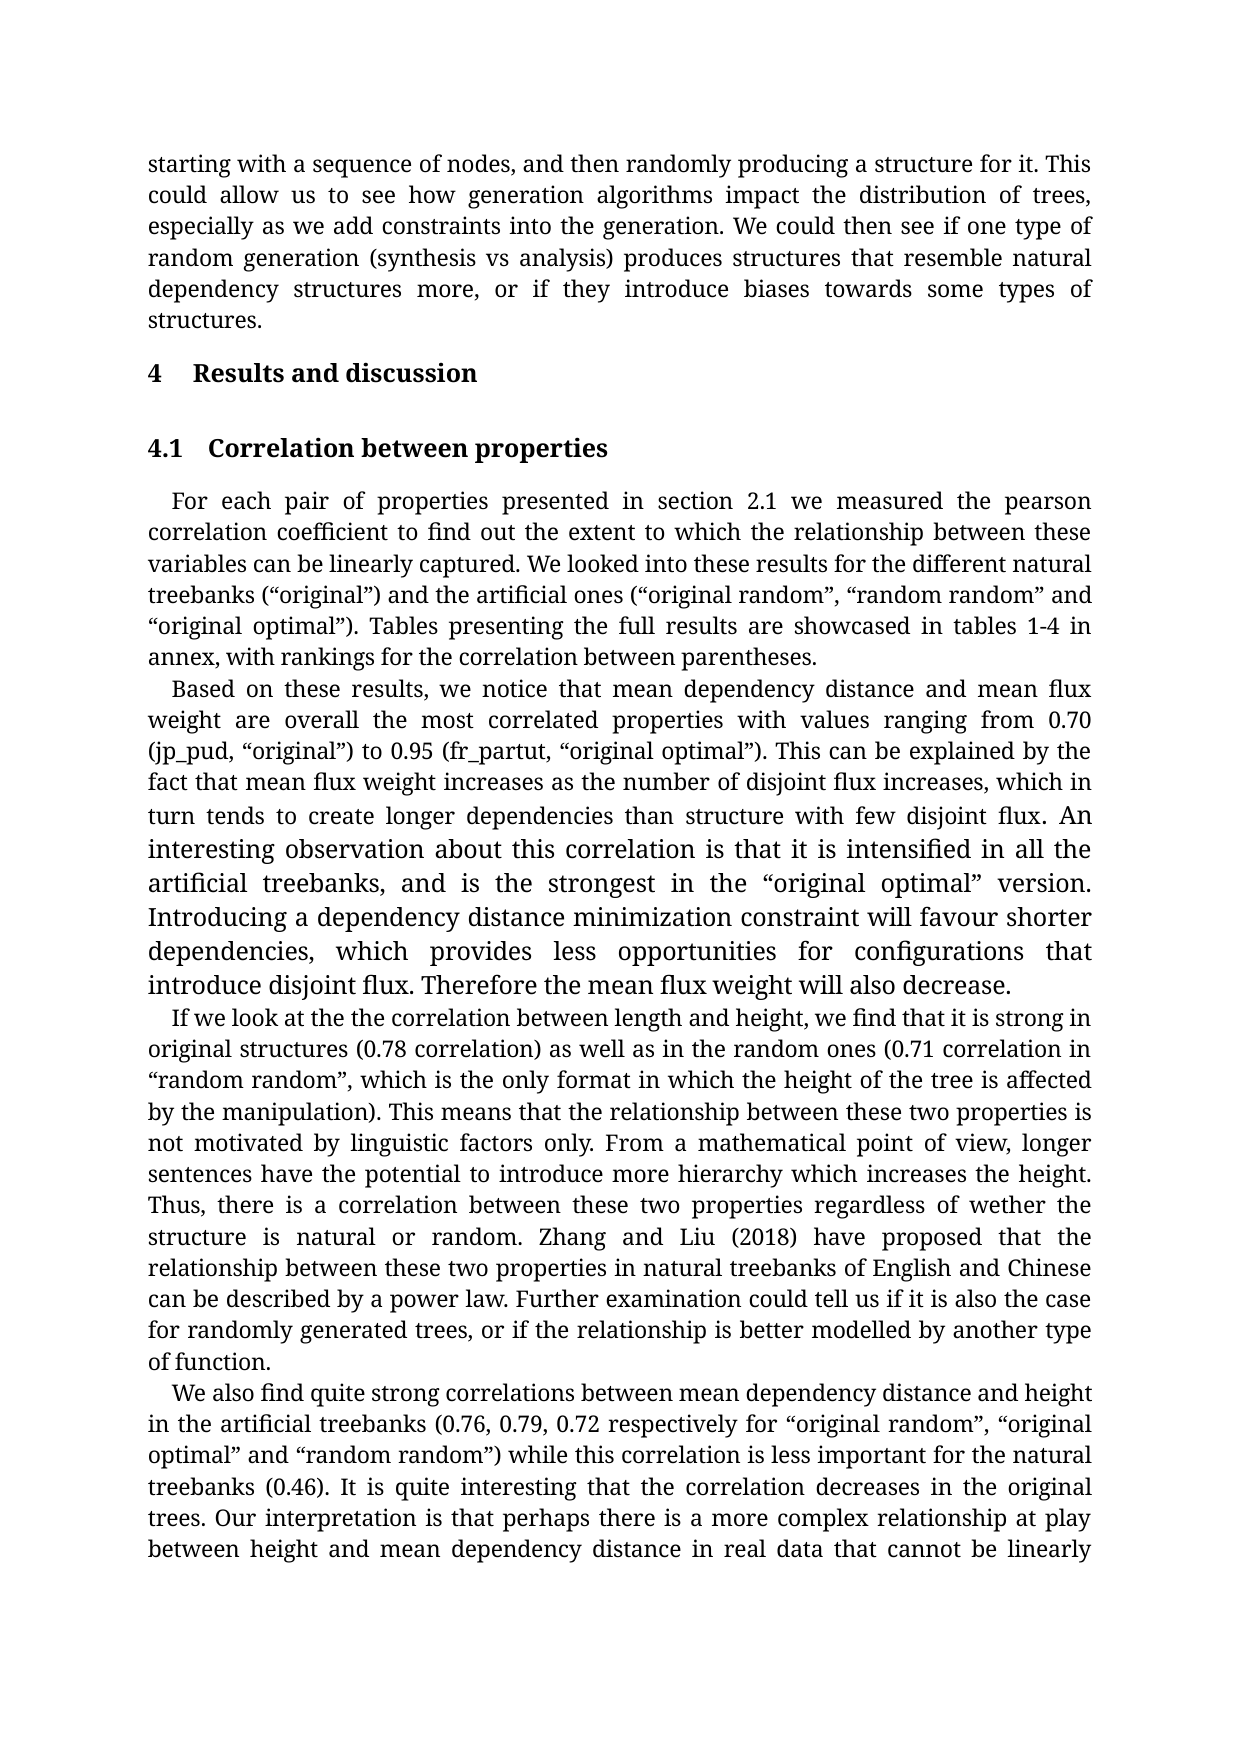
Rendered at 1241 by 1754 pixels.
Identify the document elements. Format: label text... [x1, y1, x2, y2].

text We also find quite strong correlations between mean dependency distance and height in the artificial treebanks (0.76, 0.79, 0.72 respectively for “original random”, “original optimal” and “random random”) while this correlation is less important for the natural treebanks (0.46). It is quite interesting that the correlation decreases in the original trees. Our interpretation is that perhaps there is a more complex relationship at play between height and mean dependency distance in real data that cannot be linearly [148, 1377, 1092, 1564]
text If we look at the the correlation between length and height, we find that it is strong in original structures (0.78 correlation) as well as in the random ones (0.71 correlation in “random random”, which is the only format in which the height of the tree is affected by the manipulation). This means that the relationship between these two properties is not motivated by linguistic factors only. From a mathematical point of view, longer sentences have the potential to introduce more hierarchy which increases the height. Thus, there is a correlation between these two properties regardless of wether the structure is natural or random. Zhang and Liu (2018) have proposed that the relationship between these two properties in natural treebanks of English and Chinese can be described by a power law. Further examination could tell us if it is also the case for randomly generated trees, or if the relationship is better modelled by another type of function. [148, 1002, 1092, 1377]
list Correlation between properties [148, 431, 1092, 465]
list Results and discussion [148, 356, 1092, 390]
text Based on these results, we notice that mean dependency distance and mean flux weight are overall the most correlated properties with values ranging from 0.70 (jp_pud, “original”) to 0.95 (fr_partut, “original optimal”). This can be explained by the fact that mean flux weight increases as the number of disjoint flux increases, which in turn tends to create longer dependencies than structure with few disjoint flux. An interesting observation about this correlation is that it is intensified in all the artificial treebanks, and is the strongest in the “original optimal” version. Introducing a dependency distance minimization constraint will favour shorter dependencies, which provides less opportunities for configurations that introduce disjoint flux. Therefore the mean flux weight will also decrease. [148, 672, 1092, 1002]
text For each pair of properties presented in section 2.1 we measured the pearson correlation coefficient to find out the extent to which the relationship between these variables can be linearly captured. We looked into these results for the different natural treebanks (“original”) and the artificial ones (“original random”, “random random” and “original optimal”). Tables presenting the full results are showcased in tables 1-4 in annex, with rankings for the correlation between parentheses. [148, 485, 1092, 672]
text starting with a sequence of nodes, and then randomly producing a structure for it. This could allow us to see how generation algorithms impact the distribution of trees, especially as we add constraints into the generation. We could then see if one type of random generation (synthesis vs analysis) produces structures that resemble natural dependency structures more, or if they introduce biases towards some types of structures. [148, 148, 1092, 335]
